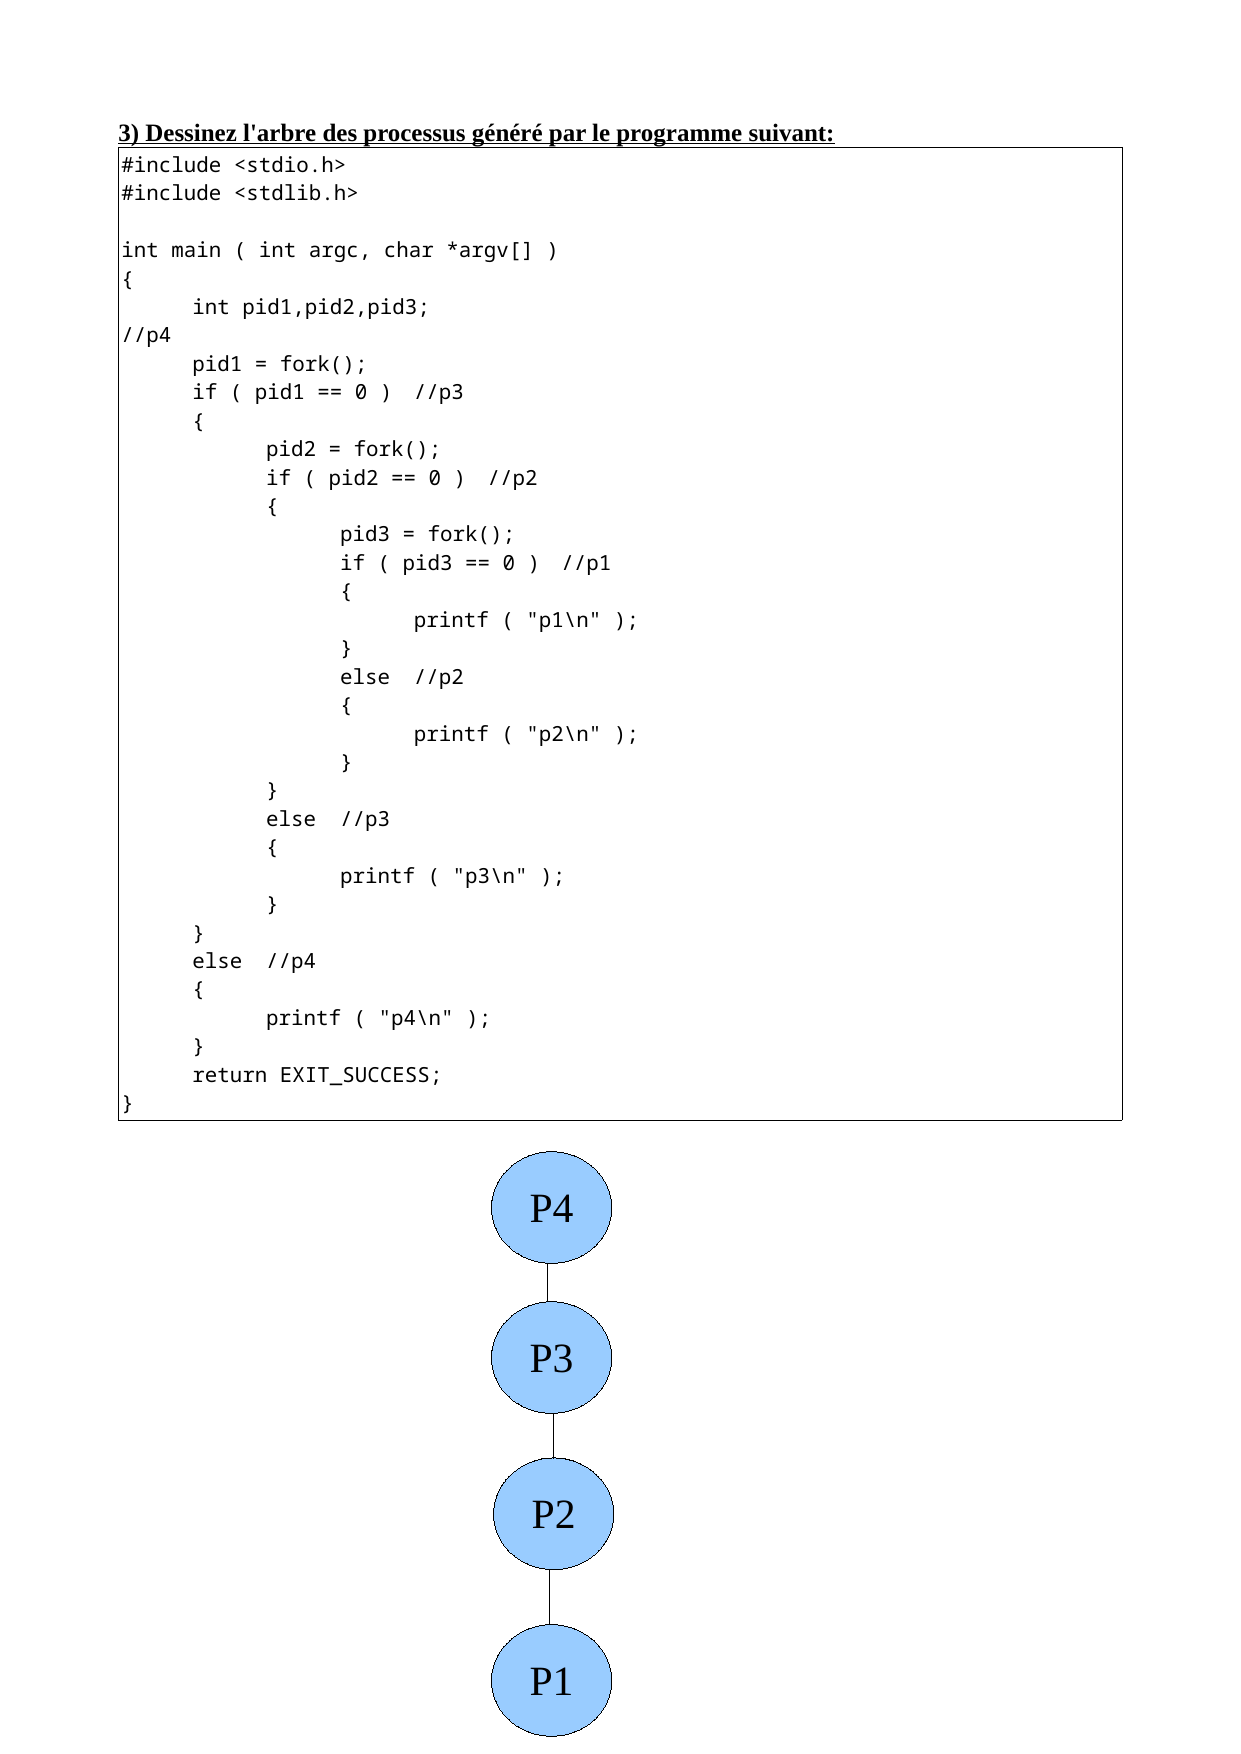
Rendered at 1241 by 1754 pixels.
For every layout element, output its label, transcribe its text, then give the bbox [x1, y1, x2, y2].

text else //p4 [119, 943, 1122, 972]
text printf ( "p3\n" ); [119, 858, 1122, 886]
text { [119, 829, 1122, 858]
text int pid1,pid2,pid3; [119, 289, 1122, 317]
text printf ( "p2\n" ); [119, 716, 1122, 744]
text if ( pid2 == 0 ) //p2 [119, 460, 1122, 488]
text { [119, 972, 1122, 1000]
text //p4 [119, 317, 1122, 346]
text } [119, 886, 1122, 915]
text pid2 = fork(); [119, 431, 1122, 460]
text { [119, 488, 1122, 517]
text } [119, 1028, 1122, 1057]
text pid3 = fork(); [119, 517, 1122, 545]
text { [119, 573, 1122, 602]
text { [119, 261, 1122, 289]
text } [119, 630, 1122, 659]
text printf ( "p1\n" ); [119, 602, 1122, 630]
text pid1 = fork(); [119, 346, 1122, 374]
text } [119, 772, 1122, 801]
text else //p2 [119, 659, 1122, 687]
text { [119, 403, 1122, 431]
text #include <stdlib.h> [119, 175, 1122, 207]
text 3) Dessinez l'arbre des processus généré par le programme suivant: [118, 118, 1122, 147]
text #include <stdio.h> [119, 148, 1122, 175]
text if ( pid1 == 0 ) //p3 [119, 374, 1122, 403]
text if ( pid3 == 0 ) //p1 [119, 545, 1122, 573]
text { [119, 687, 1122, 716]
text printf ( "p4\n" ); [119, 1000, 1122, 1028]
text else //p3 [119, 801, 1122, 829]
text } [119, 1085, 1122, 1120]
text } [119, 744, 1122, 772]
text } [119, 915, 1122, 943]
text return EXIT_SUCCESS; [119, 1057, 1122, 1085]
text int main ( int argc, char *argv[] ) [119, 232, 1122, 261]
